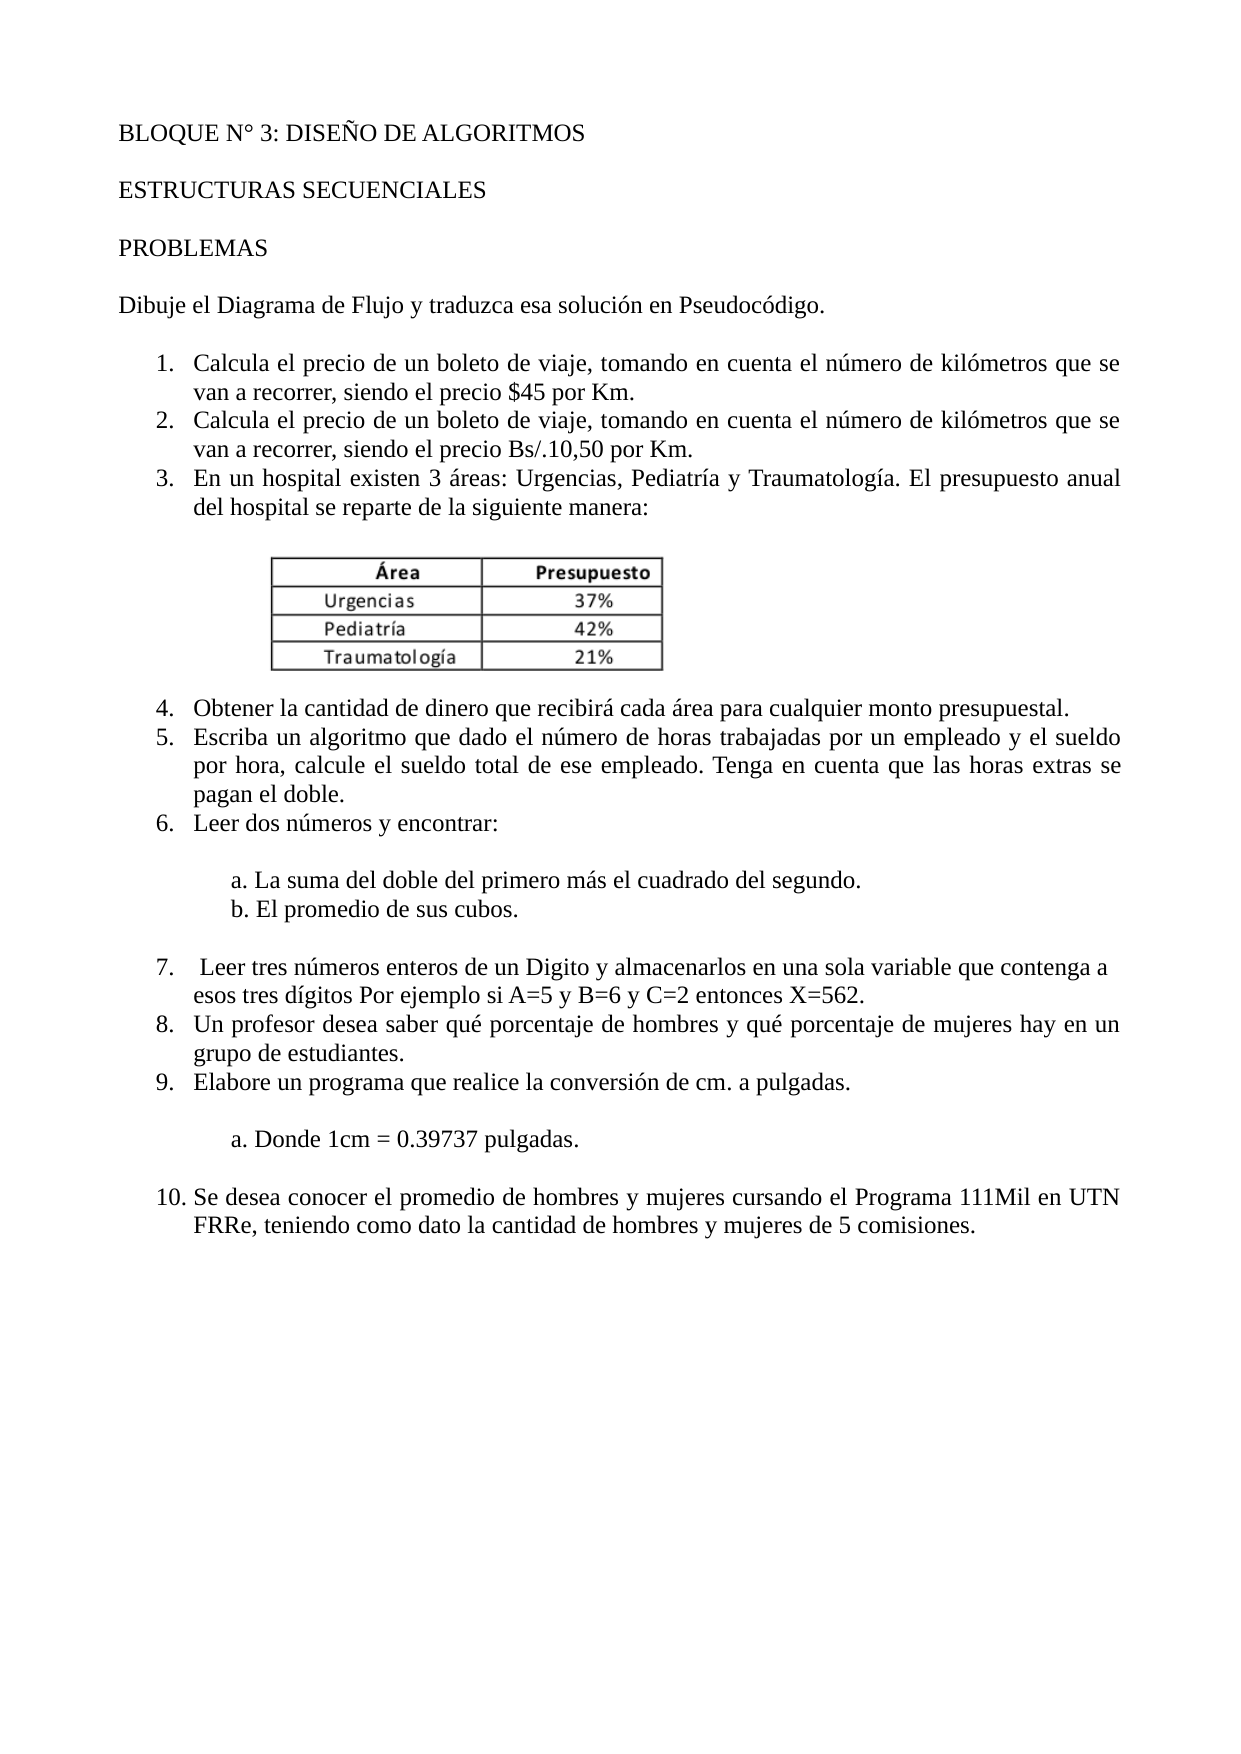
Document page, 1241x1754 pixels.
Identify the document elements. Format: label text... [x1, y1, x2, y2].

list Calcula el precio de un boleto de viaje, tomando en cuenta el número de kilómetros que se van a recorrer, siendo el precio $45 por Km. [156, 348, 1122, 406]
list En un hospital existen 3 áreas: Urgencias, Pediatría y Traumatología. El presupuesto anual del hospital se reparte de la siguiente manera: [156, 463, 1122, 521]
list Escriba un algoritmo que dado el número de horas trabajadas por un empleado y el sueldo por hora, calcule el sueldo total de ese empleado. Tenga en cuenta que las horas extras se pagan el doble. [156, 722, 1122, 808]
list Leer dos números y encontrar: [156, 808, 1122, 837]
text PROBLEMAS [118, 233, 1122, 262]
picture [264, 551, 671, 679]
list Obtener la cantidad de dinero que recibirá cada área para cualquier monto presupuestal. [156, 693, 1122, 722]
text Dibuje el Diagrama de Flujo y traduzca esa solución en Pseudocódigo. [118, 291, 1122, 319]
list Elabore un programa que realice la conversión de cm. a pulgadas. [156, 1067, 1122, 1096]
list Se desea conocer el promedio de hombres y mujeres cursando el Programa 111Mil en UTN FRRe, teniendo como dato la cantidad de hombres y mujeres de 5 comisiones. [156, 1182, 1122, 1239]
list b. El promedio de sus cubos. [193, 894, 1122, 923]
list a. La suma del doble del primero más el cuadrado del segundo. [193, 866, 1122, 894]
list a. Donde 1cm = 0.39737 pulgadas. [193, 1124, 1122, 1153]
list Calcula el precio de un boleto de viaje, tomando en cuenta el número de kilómetros que se van a recorrer, siendo el precio Bs/.10,50 por Km. [156, 406, 1122, 463]
list esos tres dígitos Por ejemplo si A=5 y B=6 y C=2 entonces X=562. [156, 981, 1122, 1009]
list Un profesor desea saber qué porcentaje de hombres y qué porcentaje de mujeres hay en un grupo de estudiantes. [156, 1009, 1122, 1067]
text BLOQUE N° 3: DISEÑO DE ALGORITMOS [118, 118, 1122, 147]
text ESTRUCTURAS SECUENCIALES [118, 176, 1122, 204]
list Leer tres números enteros de un Digito y almacenarlos en una sola variable que contenga a [156, 952, 1122, 981]
